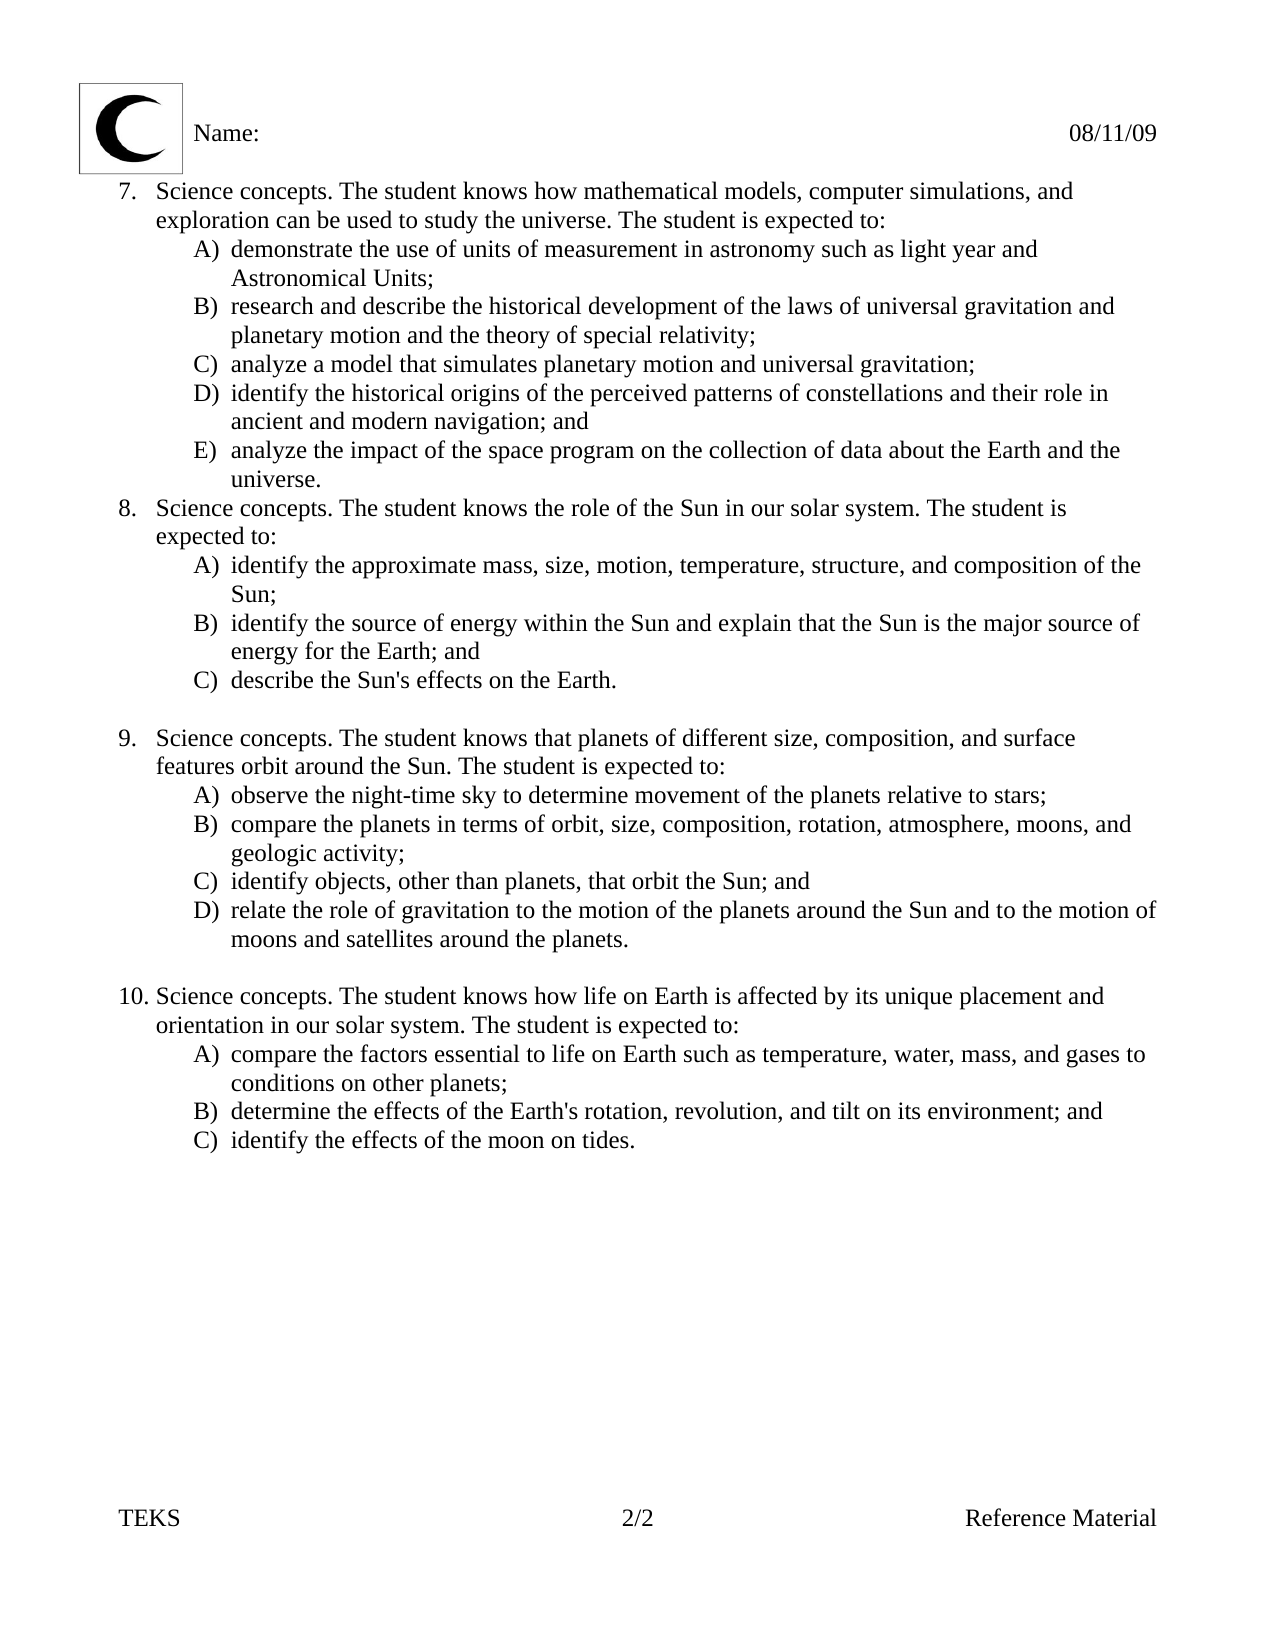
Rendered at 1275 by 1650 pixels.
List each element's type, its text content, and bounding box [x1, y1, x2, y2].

list analyze the impact of the space program on the collection of data about the Earth and the universe. [193, 435, 1157, 493]
list identify the approximate mass, size, motion, temperature, structure, and composition of the Sun; [193, 550, 1157, 608]
list compare the planets in terms of orbit, size, composition, rotation, atmosphere, moons, and geologic activity; [193, 809, 1157, 866]
list compare the factors essential to life on Earth such as temperature, water, mass, and gases to conditions on other planets; [193, 1039, 1157, 1096]
list observe the night-time sky to determine movement of the planets relative to stars; [193, 780, 1157, 809]
list Science concepts. The student knows how life on Earth is affected by its unique placement and orientation in our solar system. The student is expected to: [118, 981, 1157, 1039]
list Science concepts. The student knows how mathematical models, computer simulations, and exploration can be used to study the universe. The student is expected to: [118, 176, 1157, 234]
list identify objects, other than planets, that orbit the Sun; and [193, 866, 1157, 895]
list identify the historical origins of the perceived patterns of constellations and their role in ancient and modern navigation; and [193, 378, 1157, 435]
list relate the role of gravitation to the motion of the planets around the Sun and to the motion of moons and satellites around the planets. [193, 895, 1157, 953]
list Science concepts. The student knows the role of the Sun in our solar system. The student is expected to: [118, 493, 1157, 550]
list demonstrate the use of units of measurement in astronomy such as light year and Astronomical Units; [193, 234, 1157, 291]
picture [77, 81, 184, 175]
list describe the Sun's effects on the Earth. [193, 665, 1157, 694]
list identify the source of energy within the Sun and explain that the Sun is the major source of energy for the Earth; and [193, 608, 1157, 665]
list analyze a model that simulates planetary motion and universal gravitation; [193, 349, 1157, 378]
list identify the effects of the moon on tides. [193, 1125, 1157, 1154]
list Science concepts. The student knows that planets of different size, composition, and surface features orbit around the Sun. The student is expected to: [118, 723, 1157, 780]
list research and describe the historical development of the laws of universal gravitation and planetary motion and the theory of special relativity; [193, 291, 1157, 349]
list determine the effects of the Earth's rotation, revolution, and tilt on its environment; and [193, 1096, 1157, 1125]
